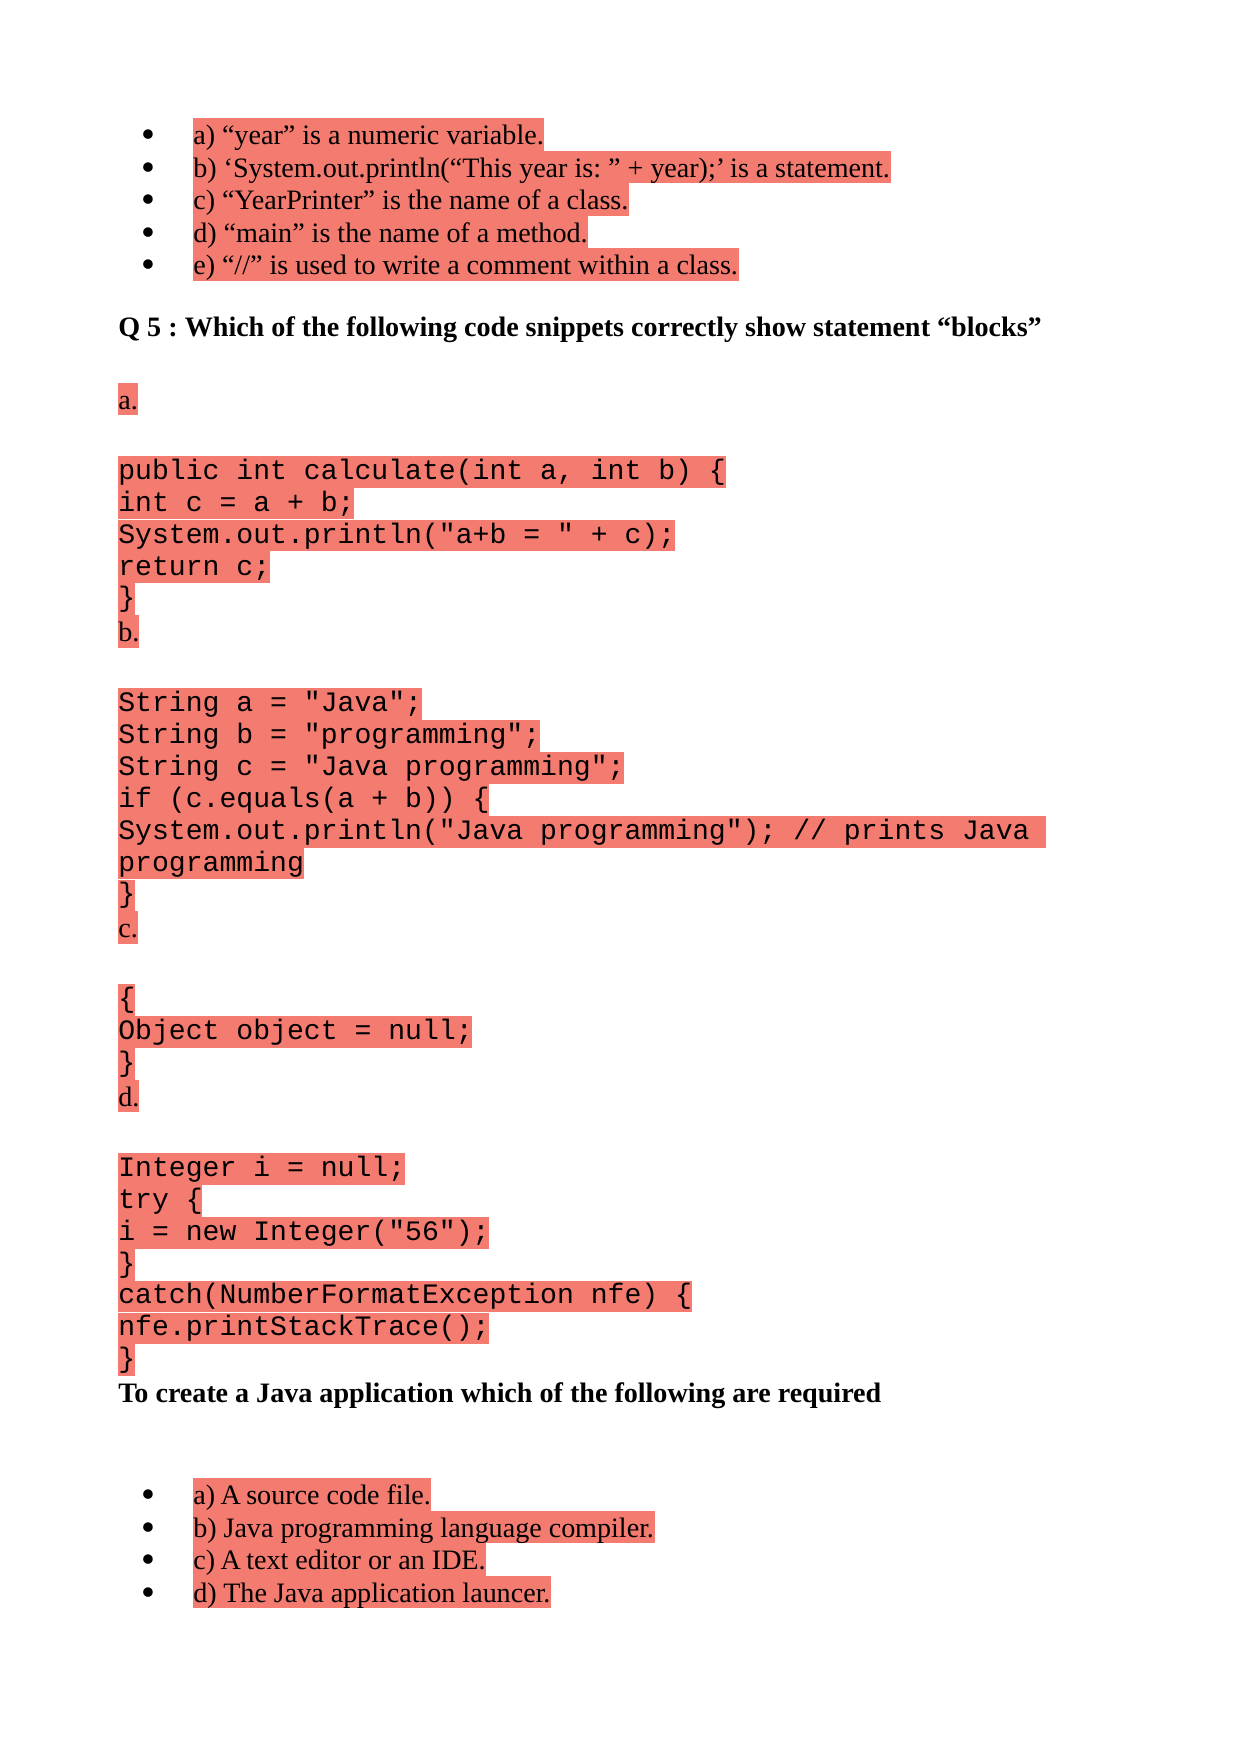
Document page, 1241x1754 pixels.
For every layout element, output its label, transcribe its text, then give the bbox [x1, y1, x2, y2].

list e) “//” is used to write a comment within a class. [143, 248, 1122, 281]
list a) A source code file. [143, 1478, 1122, 1511]
list d) The Java application launcer. [143, 1576, 1122, 1608]
text a. [118, 383, 1122, 415]
text i = new Integer("56"); [118, 1217, 1122, 1249]
text nfe.printStackTrace(); [118, 1312, 1122, 1344]
text String b = "programming"; [118, 720, 1122, 752]
text return c; [118, 551, 1122, 583]
text Q 5 : Which of the following code snippets correctly show statement “blocks” [118, 310, 1122, 342]
text String a = "Java"; [118, 688, 1122, 720]
text } [118, 1344, 1122, 1376]
list b) Java programming language compiler. [143, 1511, 1122, 1543]
text } [118, 583, 1122, 615]
text } [118, 1249, 1122, 1281]
list b) ‘System.out.println(“This year is: ” + year);’ is a statement. [143, 151, 1122, 183]
list a) “year” is a numeric variable. [143, 118, 1122, 151]
text Integer i = null; [118, 1153, 1122, 1185]
text d. [118, 1080, 1122, 1112]
text Object object = null; [118, 1016, 1122, 1048]
list d) “main” is the name of a method. [143, 216, 1122, 248]
list c) A text editor or an IDE. [143, 1543, 1122, 1576]
text System.out.println("a+b = " + c); [118, 519, 1122, 551]
text System.out.println("Java programming"); // prints Java programming [118, 816, 1122, 879]
text int c = a + b; [118, 488, 1122, 519]
text try { [118, 1185, 1122, 1217]
text if (c.equals(a + b)) { [118, 784, 1122, 816]
list c) “YearPrinter” is the name of a class. [143, 183, 1122, 216]
text } [118, 1048, 1122, 1080]
text catch(NumberFormatException nfe) { [118, 1281, 1122, 1312]
text } [118, 879, 1122, 911]
text To create a Java application which of the following are required [118, 1376, 1122, 1408]
text b. [118, 615, 1122, 648]
text public int calculate(int a, int b) { [118, 456, 1122, 488]
text { [118, 984, 1122, 1016]
text String c = "Java programming"; [118, 752, 1122, 784]
text c. [118, 911, 1122, 944]
